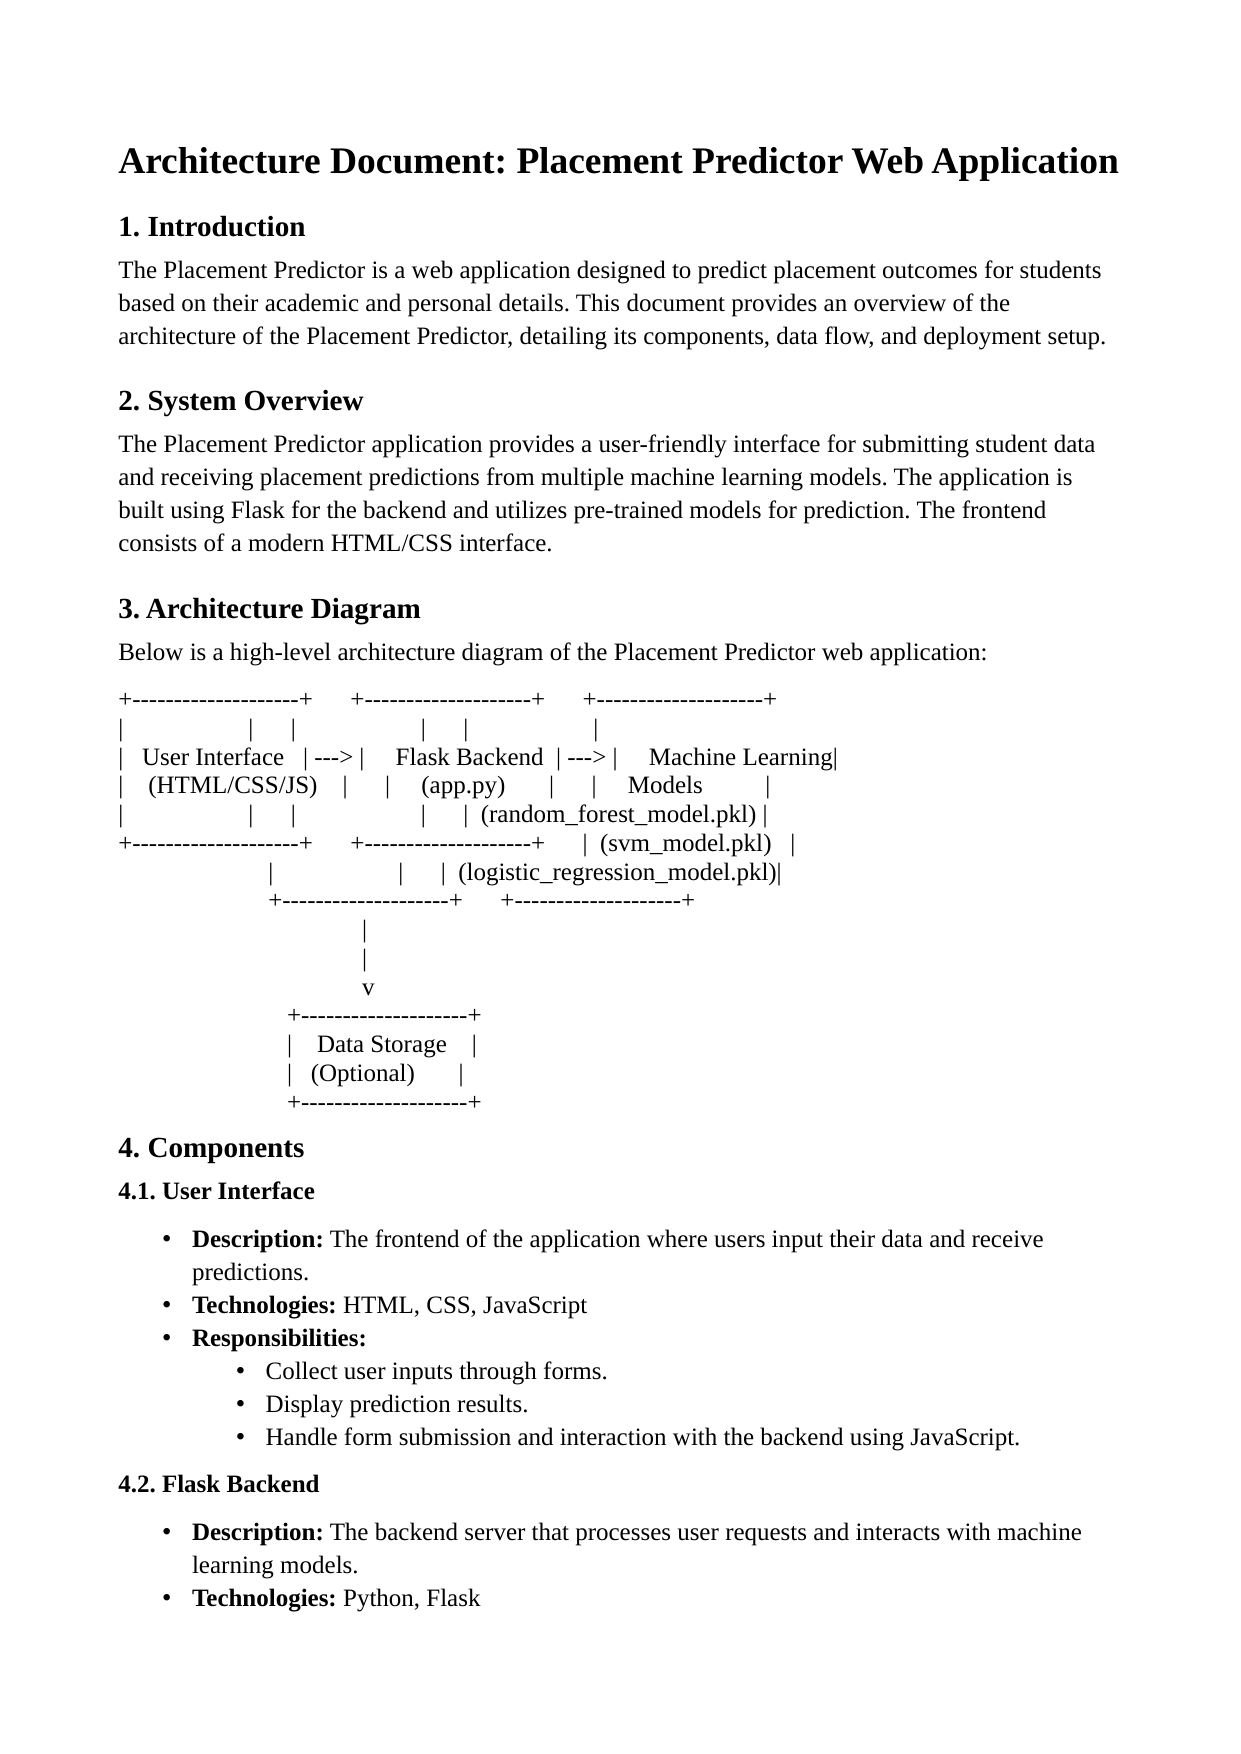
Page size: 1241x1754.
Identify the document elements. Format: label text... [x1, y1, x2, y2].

text | (Optional) | [118, 1058, 1122, 1087]
text | | | | | | [118, 713, 1122, 742]
list Display prediction results. [236, 1389, 1122, 1418]
text The Placement Predictor is a web application designed to predict placement outcomes for students based on their academic and personal details. This document provides an overview of the architecture of the Placement Predictor, detailing its components, data flow, and deployment setup. [118, 255, 1122, 350]
text +--------------------+ [118, 1001, 1122, 1029]
list Technologies: HTML, CSS, JavaScript [162, 1290, 1122, 1319]
text Below is a high-level architecture diagram of the Placement Predictor web application: [118, 637, 1122, 666]
text 4.2. Flask Backend [118, 1469, 1122, 1498]
list Handle form submission and interaction with the backend using JavaScript. [236, 1422, 1122, 1451]
text +--------------------+ [118, 1087, 1122, 1116]
subtitle 1. Introduction [118, 209, 1122, 243]
text | (HTML/CSS/JS) | | (app.py) | | Models | [118, 771, 1122, 799]
subtitle Architecture Document: Placement Predictor Web Application [118, 139, 1122, 182]
text | [118, 914, 1122, 943]
text +--------------------+ +--------------------+ [118, 886, 1122, 914]
list Collect user inputs through forms. [236, 1356, 1122, 1385]
text | Data Storage | [118, 1029, 1122, 1058]
text +--------------------+ +--------------------+ | (svm_model.pkl) | [118, 828, 1122, 857]
text | User Interface | ---> | Flask Backend | ---> | Machine Learning| [118, 742, 1122, 771]
list Description: The backend server that processes user requests and interacts with machine learning models. [162, 1517, 1122, 1579]
text +--------------------+ +--------------------+ +--------------------+ [118, 684, 1122, 713]
text | [118, 943, 1122, 972]
text v [118, 972, 1122, 1001]
list Responsibilities: [162, 1323, 1122, 1352]
subtitle 2. System Overview [118, 383, 1122, 417]
text | | | | | (random_forest_model.pkl) | [118, 799, 1122, 828]
text The Placement Predictor application provides a user-friendly interface for submitting student data and receiving placement predictions from multiple machine learning models. The application is built using Flask for the backend and utilizes pre-trained models for prediction. The frontend consists of a modern HTML/CSS interface. [118, 429, 1122, 557]
list Description: The frontend of the application where users input their data and receive predictions. [162, 1224, 1122, 1286]
text 4.1. User Interface [118, 1176, 1122, 1205]
subtitle 4. Components [118, 1130, 1122, 1164]
subtitle 3. Architecture Diagram [118, 591, 1122, 624]
text | | | (logistic_regression_model.pkl)| [118, 857, 1122, 886]
list Technologies: Python, Flask [162, 1583, 1122, 1612]
